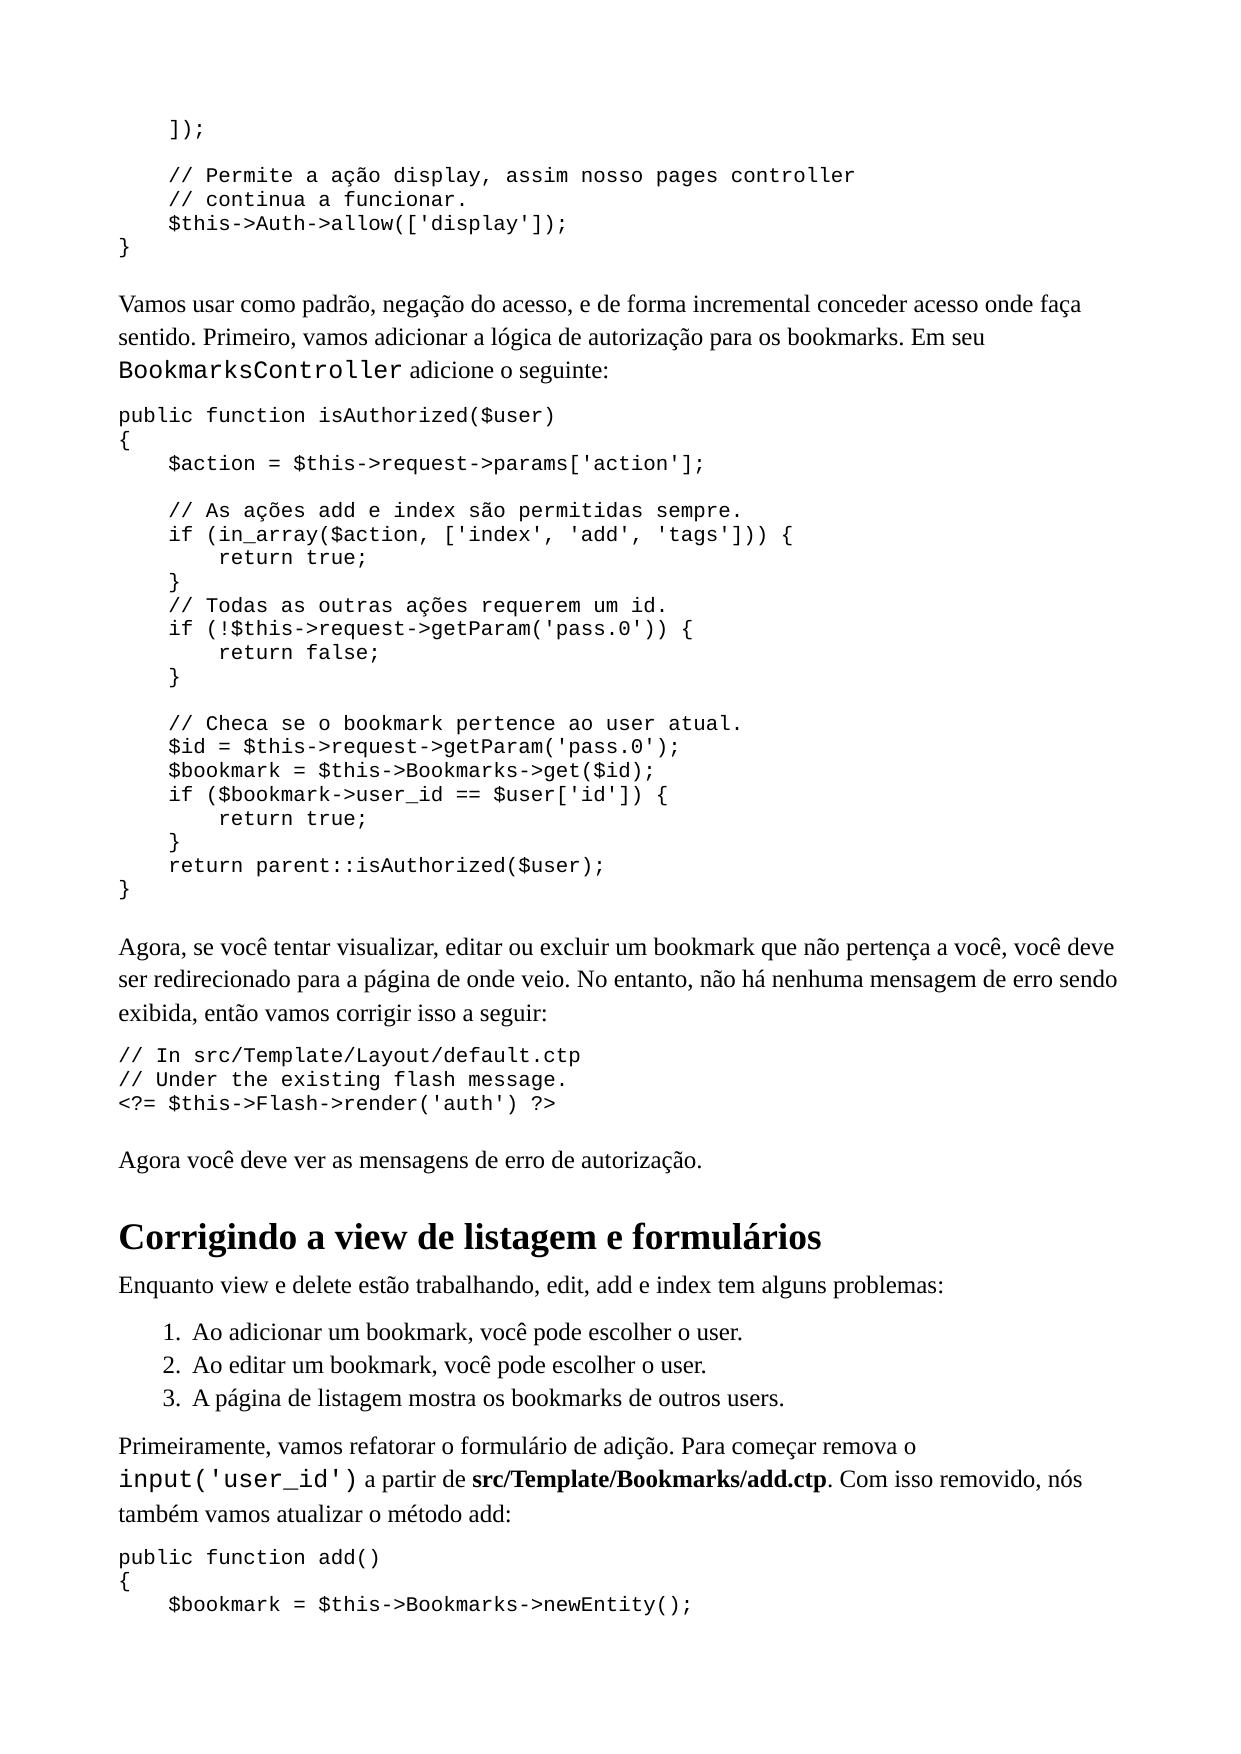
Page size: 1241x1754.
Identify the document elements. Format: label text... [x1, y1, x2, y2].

text $id = $this->request->getParam('pass.0'); [118, 737, 1122, 760]
text // As ações add e index são permitidas sempre. [118, 500, 1122, 524]
text $action = $this->request->params['action']; [118, 453, 1122, 476]
text } [118, 571, 1122, 595]
text Enquanto view e delete estão trabalhando, edit, add e index tem alguns problemas: [118, 1270, 1122, 1298]
text public function isAuthorized($user) [118, 406, 1122, 429]
text public function add() [118, 1547, 1122, 1570]
text // Under the existing flash message. [118, 1069, 1122, 1092]
text // Todas as outras ações requerem um id. [118, 595, 1122, 618]
text } [118, 236, 1122, 260]
text return true; [118, 547, 1122, 571]
text ]); [118, 118, 1122, 142]
list Ao adicionar um bookmark, você pode escolher o user. [162, 1317, 1122, 1346]
text return false; [118, 642, 1122, 666]
text { [118, 1570, 1122, 1594]
text // In src/Template/Layout/default.ctp [118, 1045, 1122, 1069]
text if (in_array($action, ['index', 'add', 'tags'])) { [118, 524, 1122, 547]
text Agora, se você tentar visualizar, editar ou excluir um bookmark que não pertença a você, você deve ser redirecionado para a página de onde veio. No entanto, não há nenhuma mensagem de erro sendo exibida, então vamos corrigir isso a seguir: [118, 932, 1122, 1026]
text { [118, 429, 1122, 453]
text // Permite a ação display, assim nosso pages controller [118, 165, 1122, 189]
text $bookmark = $this->Bookmarks->newEntity(); [118, 1594, 1122, 1618]
text return parent::isAuthorized($user); [118, 855, 1122, 878]
list Ao editar um bookmark, você pode escolher o user. [162, 1350, 1122, 1379]
text $bookmark = $this->Bookmarks->get($id); [118, 760, 1122, 784]
subtitle Corrigindo a view de listagem e formulários [118, 1214, 1122, 1257]
text } [118, 878, 1122, 902]
text // continua a funcionar. [118, 189, 1122, 213]
list A página de listagem mostra os bookmarks de outros users. [162, 1383, 1122, 1412]
text } [118, 831, 1122, 855]
text $this->Auth->allow(['display']); [118, 213, 1122, 236]
text if (!$this->request->getParam('pass.0')) { [118, 618, 1122, 642]
text Primeiramente, vamos refatorar o formulário de adição. Para começar remova o input('user_id') a partir de src/Template/Bookmarks/add.ctp. Com isso removido, nós também vamos atualizar o método add: [118, 1431, 1122, 1528]
text } [118, 666, 1122, 689]
text return true; [118, 807, 1122, 831]
text if ($bookmark->user_id == $user['id']) { [118, 784, 1122, 807]
text Vamos usar como padrão, negação do acesso, e de forma incremental conceder acesso onde faça sentido. Primeiro, vamos adicionar a lógica de autorização para os bookmarks. Em seu BookmarksController adicione o seguinte: [118, 289, 1122, 386]
text <?= $this->Flash->render('auth') ?> [118, 1092, 1122, 1116]
text Agora você deve ver as mensagens de erro de autorização. [118, 1146, 1122, 1174]
text // Checa se o bookmark pertence ao user atual. [118, 713, 1122, 737]
